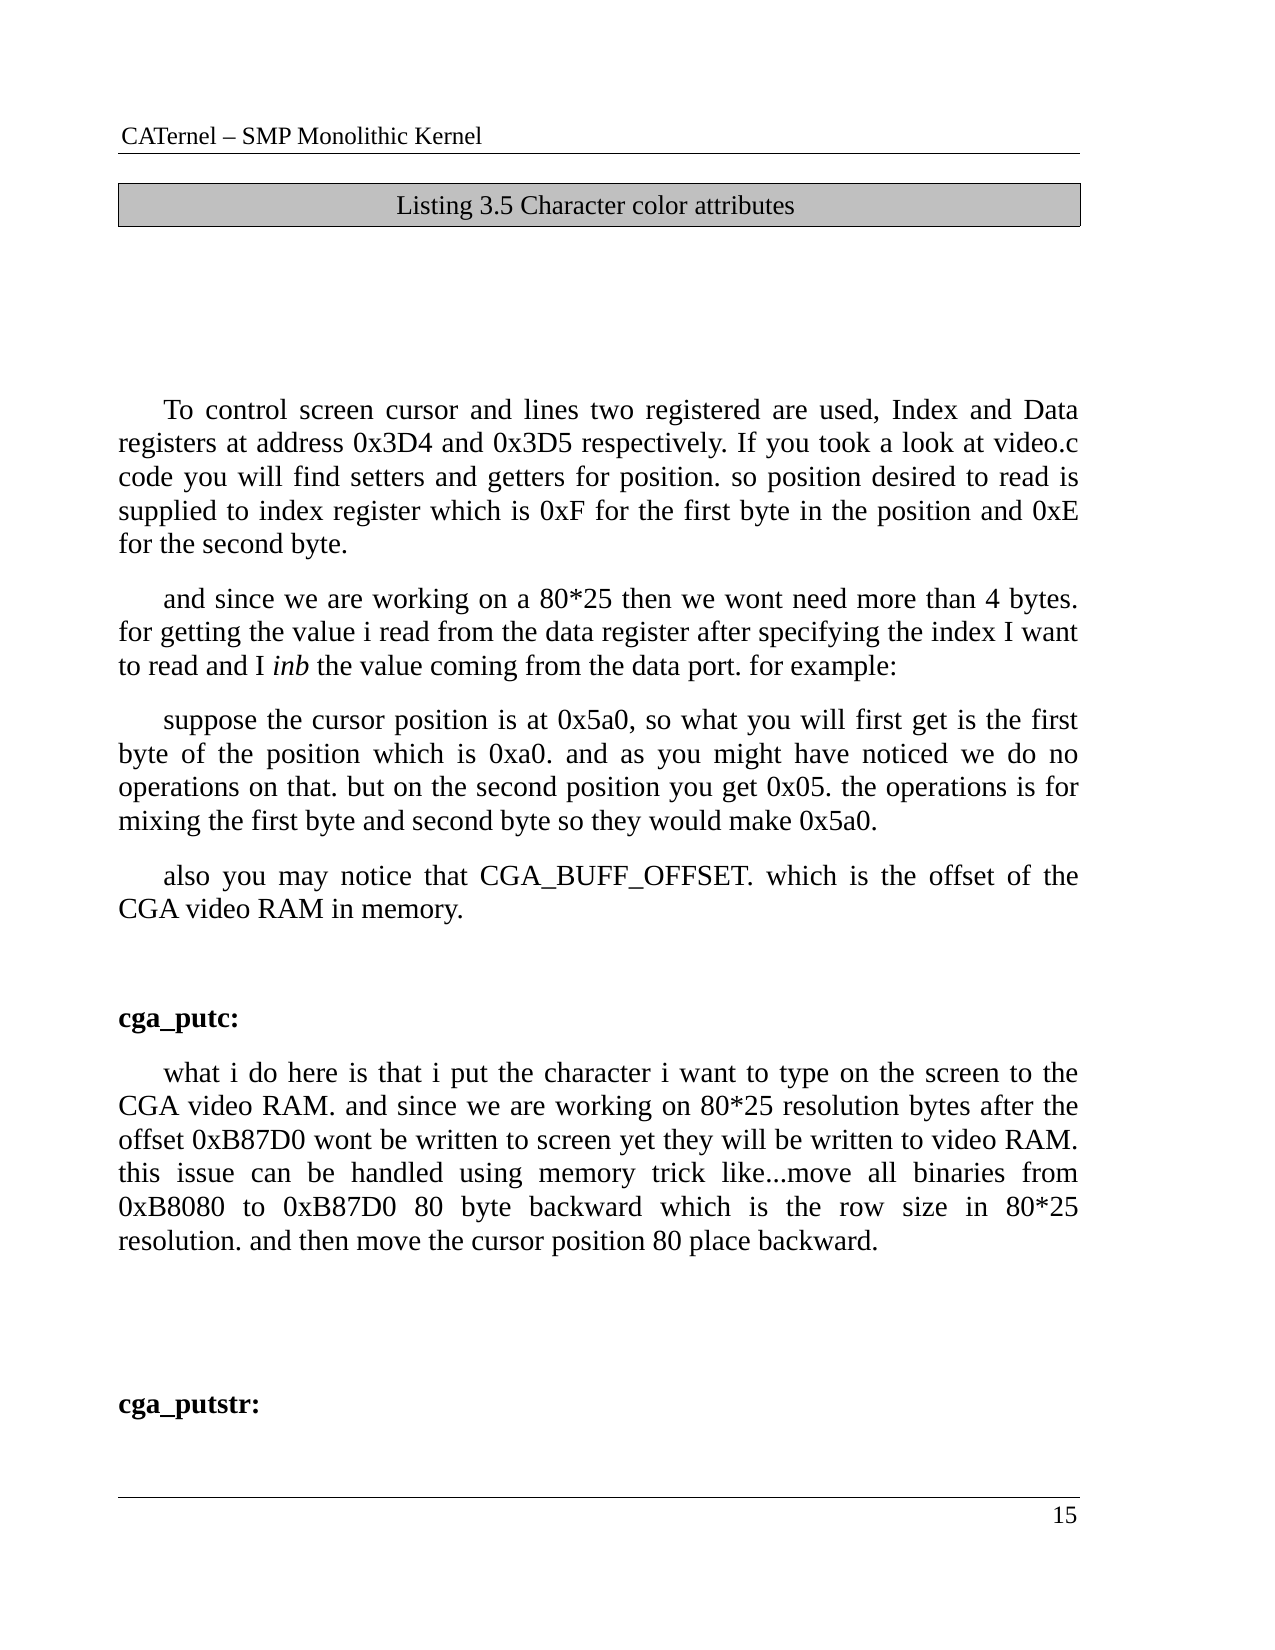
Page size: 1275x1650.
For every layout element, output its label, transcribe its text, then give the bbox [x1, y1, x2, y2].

text cga_putc: [118, 1000, 1080, 1034]
text cga_putstr: [118, 1386, 1080, 1420]
text suppose the cursor position is at 0x5a0, so what you will first get is the first byte of the position which is 0xa0. and as you might have noticed we do no operations on that. but on the second position you get 0x05. the operations is for mixing the first byte and second byte so they would make 0x5a0. [118, 702, 1080, 837]
table_cell Listing 3.5 Character color attributes [119, 184, 1080, 226]
text To control screen cursor and lines two registered are used, Index and Data registers at address 0x3D4 and 0x3D5 respectively. If you took a look at video.c code you will find setters and getters for position. so position desired to read is supplied to index register which is 0xF for the first byte in the position and 0xE for the second byte. [118, 392, 1080, 560]
text also you may notice that CGA_BUFF_OFFSET. which is the offset of the CGA video RAM in memory. [118, 858, 1080, 925]
text and since we are working on a 80*25 then we wont need more than 4 bytes. for getting the value i read from the data register after specifying the index I want to read and I inb the value coming from the data port. for example: [118, 581, 1080, 681]
text what i do here is that i put the character i want to type on the screen to the CGA video RAM. and since we are working on 80*25 resolution bytes after the offset 0xB87D0 wont be written to screen yet they will be written to video RAM. this issue can be handled using memory trick like...move all binaries from 0xB8080 to 0xB87D0 80 byte backward which is the row size in 80*25 resolution. and then move the cursor position 80 place backward. [118, 1055, 1080, 1256]
